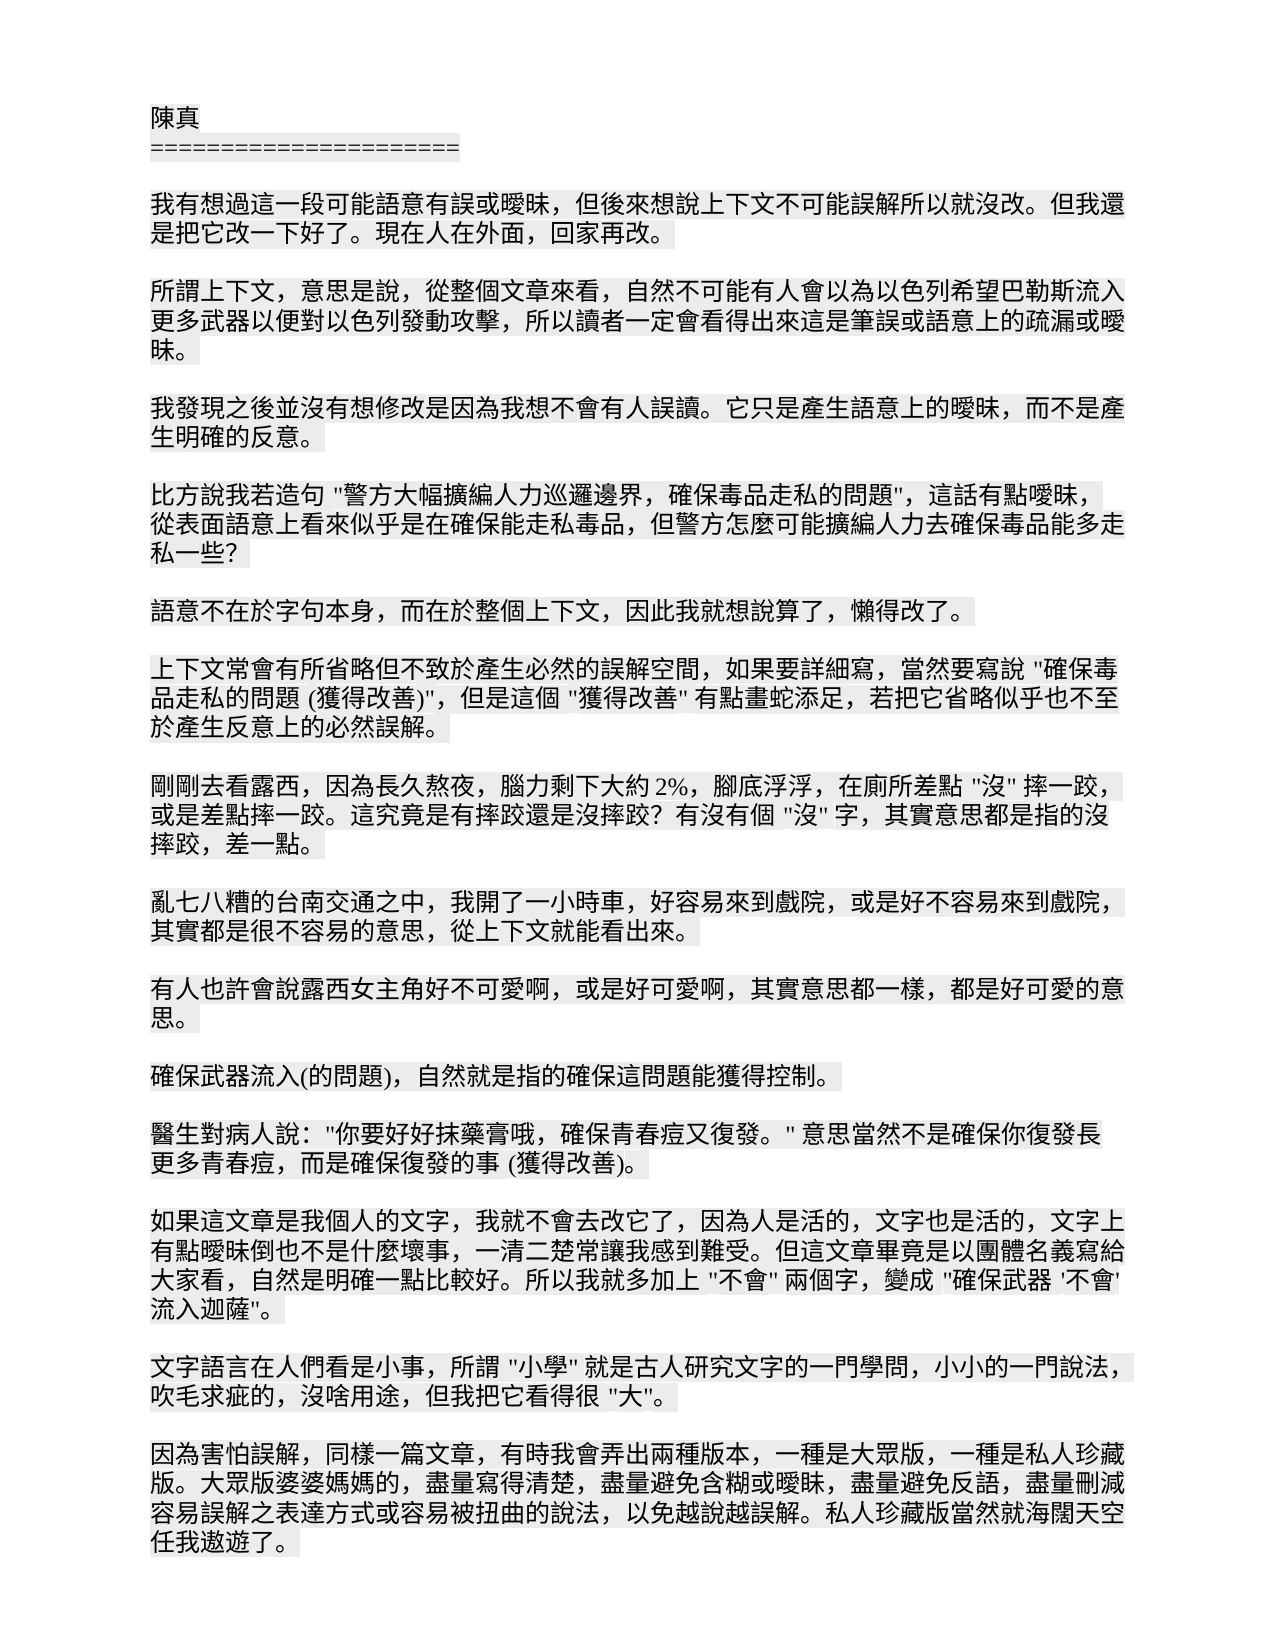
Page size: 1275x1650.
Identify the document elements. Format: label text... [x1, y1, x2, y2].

text 底下這些是在後台所寫。起因於我在停火聲明中漏掉了 "不會" 兩個字：確保武器(不會)流入巴勒斯坦。我看到這個遺漏，原本想改，但想想就算了，想說總不可能有人會以為以色列要求巴勒斯坦進口更多武器來打自己。不過，後來從善如流還是改了，添上 "不會" 二字。 底下所談，無非就是戰爭，戰爭的一個原型，十分重要，至少對無處容身的怪人們很重要。 陳真 ====================== 我有想過這一段可能語意有誤或曖昧，但後來想說上下文不可能誤解所以就沒改。但我還是把它改一下好了。現在人在外面，回家再改。 所謂上下文，意思是說，從整個文章來看，自然不可能有人會以為以色列希望巴勒斯流入更多武器以便對以色列發動攻擊，所以讀者一定會看得出來這是筆誤或語意上的疏漏或曖昧。 我發現之後並沒有想修改是因為我想不會有人誤讀。它只是產生語意上的曖昧，而不是產生明確的反意。 比方說我若造句 "警方大幅擴編人力巡邏邊界，確保毒品走私的問題"，這話有點噯昧，從表面語意上看來似乎是在確保能走私毒品，但警方怎麼可能擴編人力去確保毒品能多走私一些？ 語意不在於字句本身，而在於整個上下文，因此我就想說算了，懶得改了。 上下文常會有所省略但不致於產生必然的誤解空間，如果要詳細寫，當然要寫說 "確保毒品走私的問題 (獲得改善)"，但是這個 "獲得改善" 有點畫蛇添足，若把它省略似乎也不至於產生反意上的必然誤解。 剛剛去看露西，因為長久熬夜，腦力剩下大約2%，腳底浮浮，在廁所差點 "沒" 摔一跤，或是差點摔一跤。這究竟是有摔跤還是沒摔跤？有沒有個 "沒" 字，其實意思都是指的沒摔跤，差一點。 亂七八糟的台南交通之中，我開了一小時車，好容易來到戲院，或是好不容易來到戲院，其實都是很不容易的意思，從上下文就能看出來。 有人也許會說露西女主角好不可愛啊，或是好可愛啊，其實意思都一樣，都是好可愛的意思。 確保武器流入(的問題)，自然就是指的確保這問題能獲得控制。 醫生對病人說："你要好好抹藥膏哦，確保青春痘又復發。" 意思當然不是確保你復發長更多青春痘，而是確保復發的事 (獲得改善)。 如果這文章是我個人的文字，我就不會去改它了，因為人是活的，文字也是活的，文字上有點曖昧倒也不是什麼壞事，一清二楚常讓我感到難受。但這文章畢竟是以團體名義寫給大家看，自然是明確一點比較好。所以我就多加上 "不會" 兩個字，變成 "確保武器 '不會' 流入迦薩"。 文字語言在人們看是小事，所謂 "小學" 就是古人研究文字的一門學問，小小的一門說法，吹毛求疵的，沒啥用途，但我把它看得很 "大"。 因為害怕誤解，同樣一篇文章，有時我會弄出兩種版本，一種是大眾版，一種是私人珍藏版。大眾版婆婆媽媽的，盡量寫得清楚，盡量避免含糊或曖眛，盡量避免反語，盡量刪減容易誤解之表達方式或容易被扭曲的說法，以免越說越誤解。私人珍藏版當然就海闊天空任我遨遊了。 文字語意還只是小事，若涉及內容物的，恐怕才更難有自由表達空間。例如我有一些不道德講座，鼓吹敗壞善良風俗，越敗德越好，離神聖似乎越近。但這類東西還是少說為妙，寫了自己看就好。 齊克果鼓勵基督徒離開教堂，去街上和流氓鬼混吧。像這種敗德言論能寫嗎？還好那個年代沒有網路，沒有一大票可怕的網友，要不然我看齊克果也很難齊克果而變成奇異果，酸酸甜甜什麼話也不敢說了。 如果大家不介意，容我說點沒什麼公眾意義的真心話。最近不是請涵文翻譯一篇Pappe的文章嗎？我看了原文之後跟學姐說，哇！這個人寫東西怎麼這麼彆扭，婆婆媽媽的，讀起來挺難受，記流水帳似的，很僵硬；表面上修辭性很高，但承載的語意卻十分僵化貧乏。這類文字讀久了，恐怕會便祕影響消化吧我覺得。 我對此人自然沒有貶意，純粹就文字來講，與我八字不合；我們看待世界的方式顯然不一樣。 這篇停火公告，我不是引了北島一首詩嗎？有人說這是在寫什麼碗糕，有看沒有懂。但這詩在我心中盤旋恐怕不下一百萬次，常使我熱淚盈眶。咱們千言萬語講不出一點意思來，人家短短幾行字卻道盡人世滄桑。 當然，拿Pappe和北島比，有失公平，畢竟文體不同，一個是政治公開信，求明確，一個是詩，任逍遙。但文字也許是這樣一種東西，不論拘束明確或逍遙，總該有點言外之音，弦外之意，或說它總該承載多於表面所承載的意涵，這會使得文字產生一種趣味，獲得一種帶來物種變異的可能性。 講這樣當然不是說我很會寫，我寫的跟Pappe先生差不了多少，但雖寫不來，多少能識其物，知道文字的各種長相、氣味與模樣。 一般所謂言論自由我不是很在乎，比方說，綠色生物及其黨國思維，對之不能不敬，否則會有很可怕的後果，那咱就學習當啞巴或假裝尊敬好了，無所謂。 但有一種言論自由的侷限我很難活，就是表達方式或表達形式。說 "什麼" (what) 是科學，但 "怎麼" (how) 說卻是藝術；恰恰是後者才是重要的，也就是說，形式比內容更重要。 一種形式就是一種世界，一種土壤；你要種什麼水果無所謂，但這水果將種在什麼樣的土壤上才是重點。當土壤萎縮到只剩一種兩種，即便園裏種滿了果子，也一樣是很悶的一件事，因為它缺乏更多的可能性，事物變得貧乏而甚至可鎖定，生命亦如是。 不好意思，我向來害怕以主觀之物騷擾他人信箱。藉機說兩句肺腑，下不為例。 少了 "不會" 二字，本來就是個遺漏，我不是故意要這樣寫。只是當我後來自己發現時卻不想改。經大家指出，我才想說好吧，那就改了。 誤解往往不是來自字面，而是來自字面以外。眾人的閱讀習慣也好，對文字的理解力與敏感度也罷，有意無意給表達形式侷限在一個極其狹隘的範圍。誰要是想給文字裝上翅膀，就得先在眾口一聲中墜落地面。 美國當年在日本投下兩顆原子彈之後，因為過於殘酷，世人一片反戰之聲，但維根斯坦卻說 "這些混蛋軍頭這回總算製造出一個好東西"。 還有，我常舉的一個例，羅素興沖沖要去參加反戰座談會，呼籲善待戰亂兒童，在路上遇到維根斯坦，問羅素匆匆忙忙去哪呀？羅素告之去向。維根斯坦搖頭說："看在上帝的份上，別再做這些事了"。羅素老羞成怒反問說，"難道你要我呼籲世人虐待兒童？" 維根斯坦說，"那也總比你現在所做的事情好。" 羅素氣炸了，事後逢人就說起這件事，大罵維根斯坦荒唐。 但我相信羅素不是笨蛋，他明白維根斯坦的意思。他曾經說，他一直很感動，"世上居然有人那麼在乎我究竟是不是一個好人"，那個人，指的就是維根斯坦。 羅素可以理解維根斯坦，但其他大多數人可不一定，例如有不少人至今仍把維根斯坦視為 "反人權" 的一個代表。如果事情要這樣理解，齊克果可慘了，簡直就是黑幫混混的代言人了。他不但鼓勵大家要跟他一樣向下沉淪，不好好工作賺錢，而且還鼓勵大家到街上和流氓鬼混。另外還講一堆離經叛道的話，礙於齒度，不便舉例。 但維根斯坦卻說齊克果是 "聖徒"，說他是 "十九世紀最偉大的哲學家"。但要是當時有網路，齊克果恐怕就得變奇異果了，你能想像人們會怎麼攻擊他。 我膽子小，公開在外的文字全屬鼓吹向上提昇，健康有活力，字斟句酌，不敢在文字表達上造次。如此謹慎都已誤解重重，哪還敢微妙地說，哪還敢像Martin Heidegger講的什麼尋找人類詩意的共同家園、詩意地活呢，只能盡量粗粗地表達。 於是，人與人約莫就只能在一個非常不詩意的溝通管道中有溝無通。所謂溝通，往往就像在交換名片那樣一種層級，彼此交換經過徹底侷限與壓制的乾枯資訊，因為大家都很害怕成為異類。即便想造次者也得敗下陣來，寧可把警總請到心裏頭坐鎮，負責檢查自己的言論，文字思維於是失去一種應有的彈性與飛行功能。要不然，可有你受的了。 即便我如此小心，都似乎永遠只能反覆講那三句話："不不不，我不是那種人"，"沒有沒有沒有，我從來沒有那種想法"，"不是不是不是，我不是那個意思"。 久而久之，懼人症越來越嚴重，於是我便成為獸類，只能住進洞裏，晝伏夜出，趁人類不在時才敢探出頭來，找到一種神氣。你看深夜四下無人時，街上常有一大群流浪狗好像在開party似的，個個有生氣，挺尾昂然，約莫就是那種神氣。 在天羅地網般的思想侷限中，我以為，寫錯字，不管有意無意，如果它無傷大雅不影響世界和平，這麼一丁點其實微不足道的 "寫錯字的自由"，理當是應該有的。 我這一說，也許往後給巴勒網翻譯文章做校訂的人這下連錯字也不敢改了，但我不是那個意思。錯字不改，校個啥訂？ 我只是在講一種文字的滄桑，一種軌道運轉的無可奈何。 行星逸出軌道就會變流星，一會就滅了，但在滅之前，卻照亮了黑夜的天空，哪怕只是一點微不足道的光芒。我相信生命的諸多可能性是在這樣一種脫軌中誕生。 文總是如其人，與學科訓練無關，跟他怎麼看世界有關。 人與人之間，潛藏不同的隱喻，像個密碼一樣，透露某個言外之意有關氣味的祕密。 我看不出 Pappe 這文章哪裏厚重，他要講的，一句話就該講完了。 我要說的是一種表達 "形式" 的諸多可能性，跟 "內容" 無關，一點點關系也沒有，跟作者是好人壞蛋當然也一點點關系也沒有。 一篇充滿邪惡思想的文字，也有可能同時充滿詩意。因為前者是內容，後者是形式。恰恰是後者才是我關切的，而非前者。但我們卻喪失後者的一切空間，把文字變成一種枷鎖而非翅膀，把我們困在地面上動彈不得。 別人怎麼想的我管不著，但我自己卻是對此一 "失語的困境" 感到痛苦不堪。 我看大家的日誌寫得挺有詩意。讓我玩味再三，看不出來巴勒網還一堆詩人吶。 我只是否定世上幾乎所有文字只能以這樣一種合法形式出現的現象，其它形式幾乎全不存在了，像恐龍一樣滅絕了。跟Pappe這個人一點關系也沒有，跟他的內容也一點關系也沒有，跟世上這個幾乎唯一合法的文形式才有關。 我也覺得我要講的一句話就該講完了。這意思並無貶意。但某個獨霸的合法形式卻強迫我們必須用很多字來傳達一個理當一句話了結的想法。 人的耳朵、眼睛只能接收某個頻譜波長的範圍內的聲音或影像，萬一有個聲音或影像掉落在這個頻譜之外，他就被迫得把自己擠到特定的波長上以便現身或現聲。可當他被迫這樣做時，他已失去原貌。 某個意義上來講，各種表達形式就如同各種氣味一樣，理當平等，但實際則不然。主流的，合法的，獨尊的，你很難對之有所不敬，更不用說質疑了，但另類的，邊緣的，碎裂的，任誰來打它一把，大家都會覺得好像是應該的。 人們說："說吧，說出你的祕密吧。" 可這秘密從何說起？除非，除非大夥給他一個形式，一段應有的波長，然後話語才有可能說出。 有些人生前一個字也不曾發表，但他實際上卻寫了一堆，拼命寫寫寫，企圖跟人們溝通。但這可能性逐日在消失中。失語的困境帶來一種巨大的痛苦，就像鳥不能飛，困於籠中一般，只能學習在一定的軌道上學人踢正步。大夥都踢得好開心，但你得明白有些物種沒法那樣踢正步，姿勢略有不對，不勞人們糾正，牠自己都會感到一種身為異類的羞愧與恐慌。 陳真 [150, 75, 1125, 1557]
